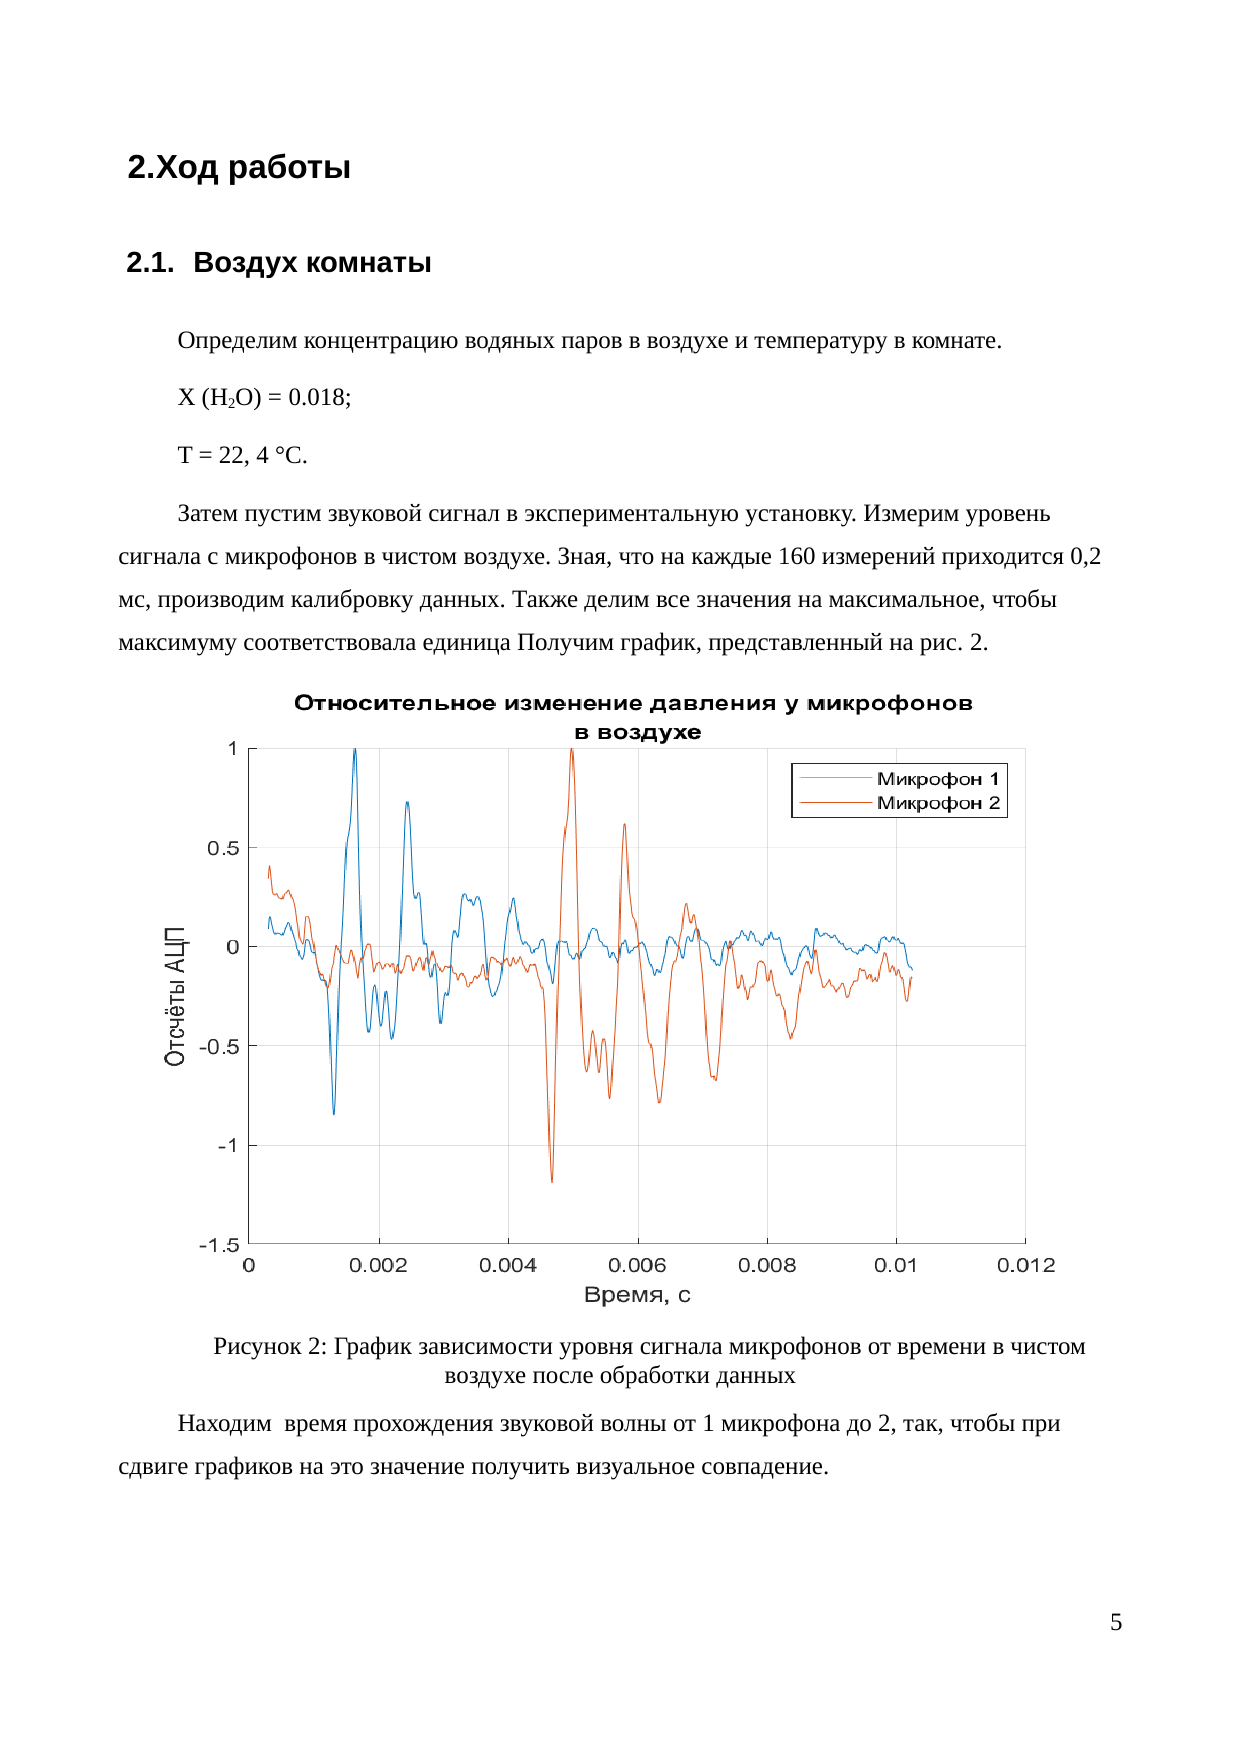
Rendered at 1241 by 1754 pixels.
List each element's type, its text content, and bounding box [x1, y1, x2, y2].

subtitle Воздух комнаты [118, 245, 1122, 278]
text Рисунок 2: График зависимости уровня сигнала микрофонов от времени в чистом воздухе после обработки данных [119, 1331, 1121, 1389]
text Затем пустим звуковой сигнал в экспериментальную установку. Измерим уровень сигнала с микрофонов в чистом воздухе. Зная, что на каждые 160 измерений приходится 0,2 мс, производим калибровку данных. Также делим все значения на максимальное, чтобы максимуму соответствовала единица Получим график, представленный на рис. 2. [118, 498, 1122, 656]
subtitle Ход работы [118, 148, 1122, 186]
text Находим время прохождения звуковой волны от 1 микрофона до 2, так, чтобы при сдвиге графиков на это значение получить визуальное совпадение. [118, 1408, 1122, 1480]
text T = 22, 4 °C. [118, 440, 1122, 469]
picture [119, 685, 1122, 1313]
text Определим концентрацию водяных паров в воздухе и температуру в комнате. [118, 325, 1122, 353]
text X (H2O) = 0.018; [118, 382, 1122, 411]
